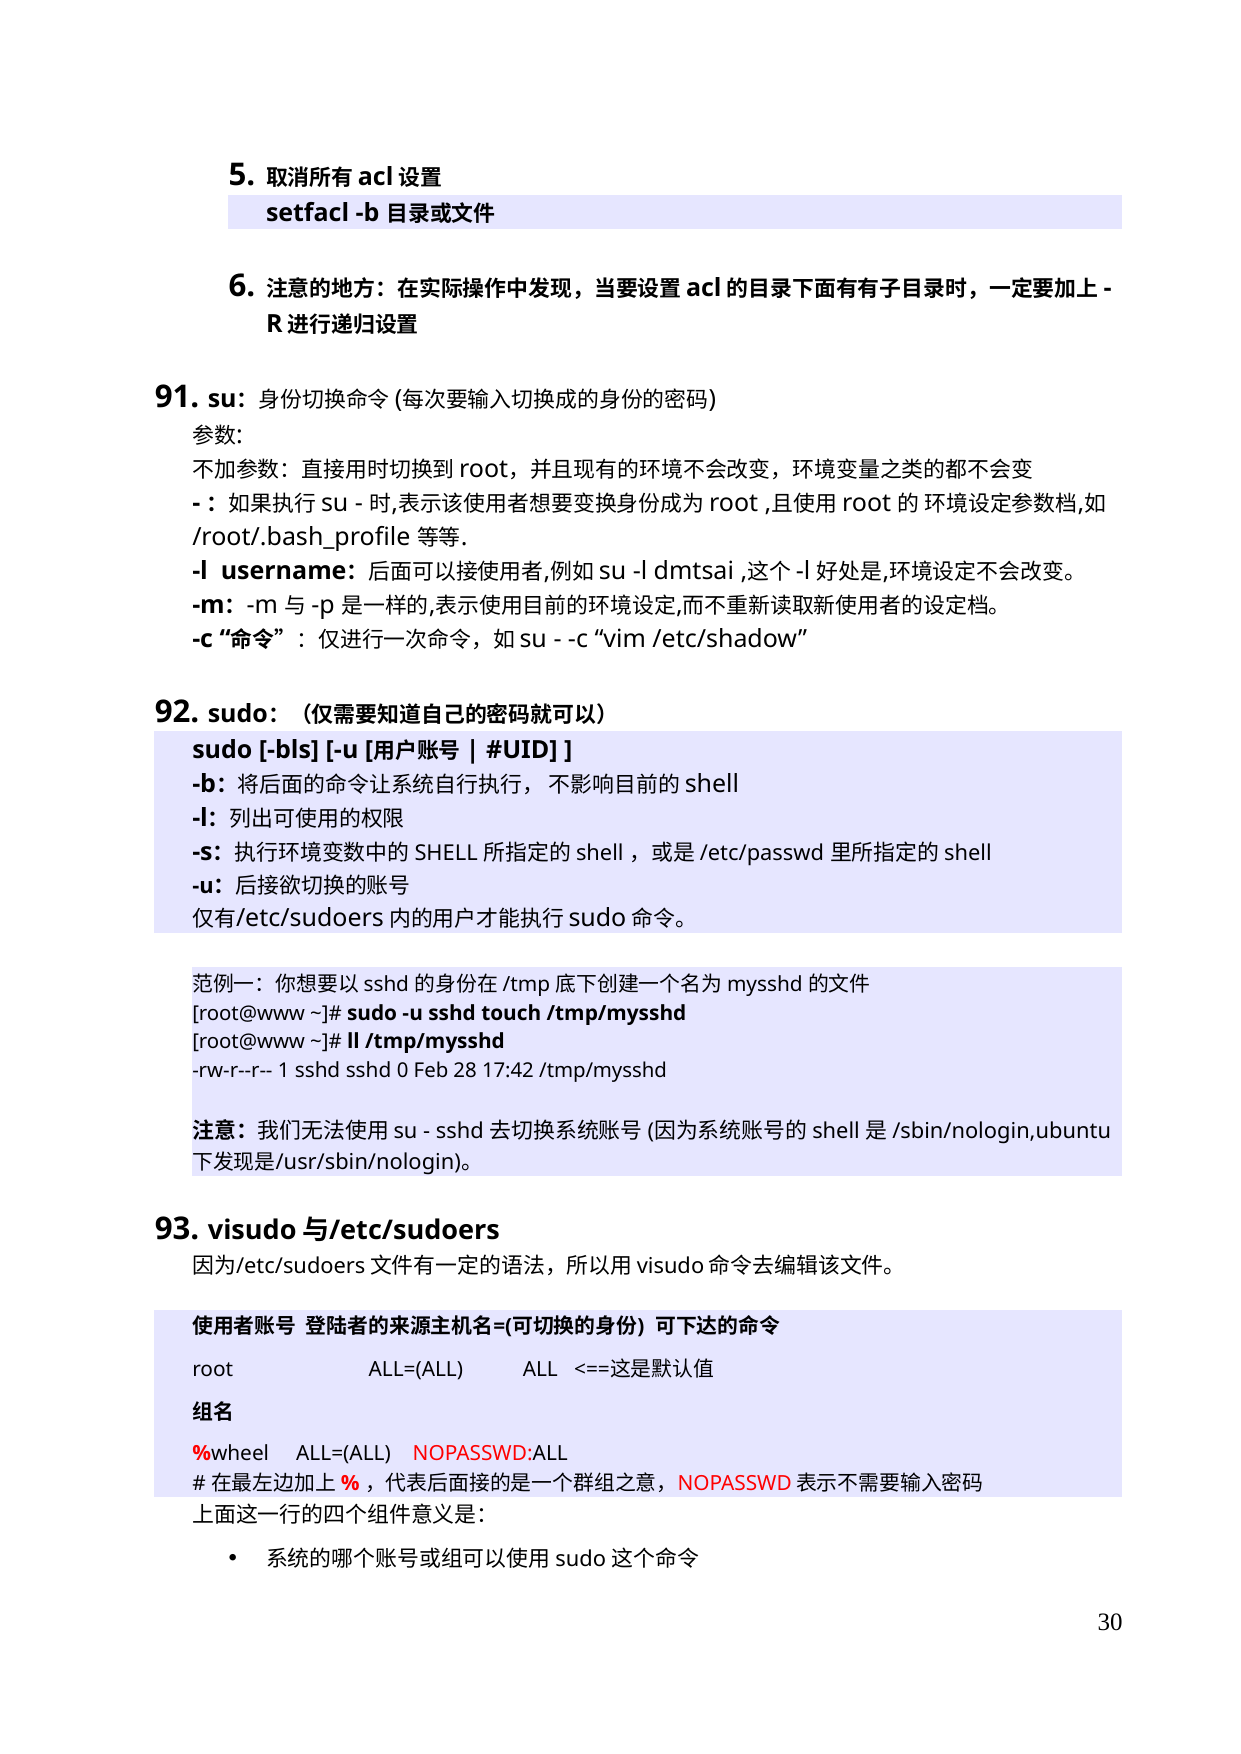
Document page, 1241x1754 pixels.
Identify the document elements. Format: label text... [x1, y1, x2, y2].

text [root@www ~]# ll /tmp/mysshd [192, 1026, 1122, 1055]
list %wheel ALL=(ALL) NOPASSWD:ALL [154, 1438, 1122, 1467]
list 参数: [154, 416, 1122, 450]
list -c “命令”：仅进行一次命令，如su - -c “vim /etc/shadow” [154, 621, 1122, 655]
list 因为/etc/sudoers文件有一定的语法，所以用visudo命令去编辑该文件。 [154, 1248, 1122, 1280]
list 不加参数：直接用时切换到root，并且现有的环境不会改变，环境变量之类的都不会变 [154, 450, 1122, 484]
list root ALL=(ALL) ALL <==这是默认值 [154, 1353, 1122, 1383]
list su：身份切换命令 (每次要输入切换成的身份的密码) [154, 374, 1122, 416]
list - ：如果执行 su - 时,表示该使用者想要变换身份成为 root ,且使用 root 的 环境设定参数档,如 /root/.bash_profile 等等. [154, 484, 1122, 552]
list -l username：后面可以接使用者,例如 su -l dmtsai ,这个 -l 好处是,环境设定不会改变。 [154, 552, 1122, 587]
text 注意：我们无法使用su - sshd 去切换系统账号 (因为系统账号的 shell 是 /sbin/nologin,ubuntu下发现是/usr/sbin/nologin)。 [192, 1113, 1122, 1176]
text [root@www ~]# sudo -u sshd touch /tmp/mysshd [192, 998, 1122, 1026]
list # 在最左边加上 % ，代表后面接的是一个群组之意，NOPASSWD表示不需要输入密码 [154, 1467, 1122, 1497]
text 范例一：你想要以 sshd 的身份在 /tmp 底下创建一个名为 mysshd 的文件 [192, 967, 1122, 998]
list -m：-m 与 -p 是一样的,表示使用目前的环境设定,而不重新读取新使用者的设定档。 [154, 587, 1122, 621]
list 上面这一行的四个组件意义是： [154, 1497, 1122, 1528]
list 使用者账号 登陆者的来源主机名=(可切换的身份) 可下达的命令 [154, 1310, 1122, 1340]
list -b：将后面的命令让系统自行执行， 不影响目前的shell [154, 765, 1122, 799]
text -rw-r--r-- 1 sshd sshd 0 Feb 28 17:42 /tmp/mysshd [192, 1055, 1122, 1083]
list 组名 [154, 1395, 1122, 1426]
list 取消所有acl设置 [228, 152, 1122, 195]
list 注意的地方：在实际操作中发现，当要设置acl的目录下面有有子目录时，一定要加上 -R进行递归设置 [228, 263, 1122, 339]
list -u：后接欲切换的账号 [154, 868, 1122, 899]
list 仅有/etc/sudoers内的用户才能执行sudo命令。 [154, 899, 1122, 933]
list sudo [-bls] [-u [用户账号 | #UID] ] [154, 731, 1122, 765]
list -s：执行环境变数中的 SHELL 所指定的 shell ，或是 /etc/passwd 里所指定的 shell [154, 833, 1122, 868]
list -l：列出可使用的权限 [154, 799, 1122, 833]
list sudo：（仅需要知道自己的密码就可以） [154, 689, 1122, 731]
list visudo与/etc/sudoers [154, 1206, 1122, 1248]
list setfacl -b 目录或文件 [228, 195, 1122, 229]
list 系统的哪个账号或组可以使用 sudo 这个命令 [228, 1541, 1122, 1573]
